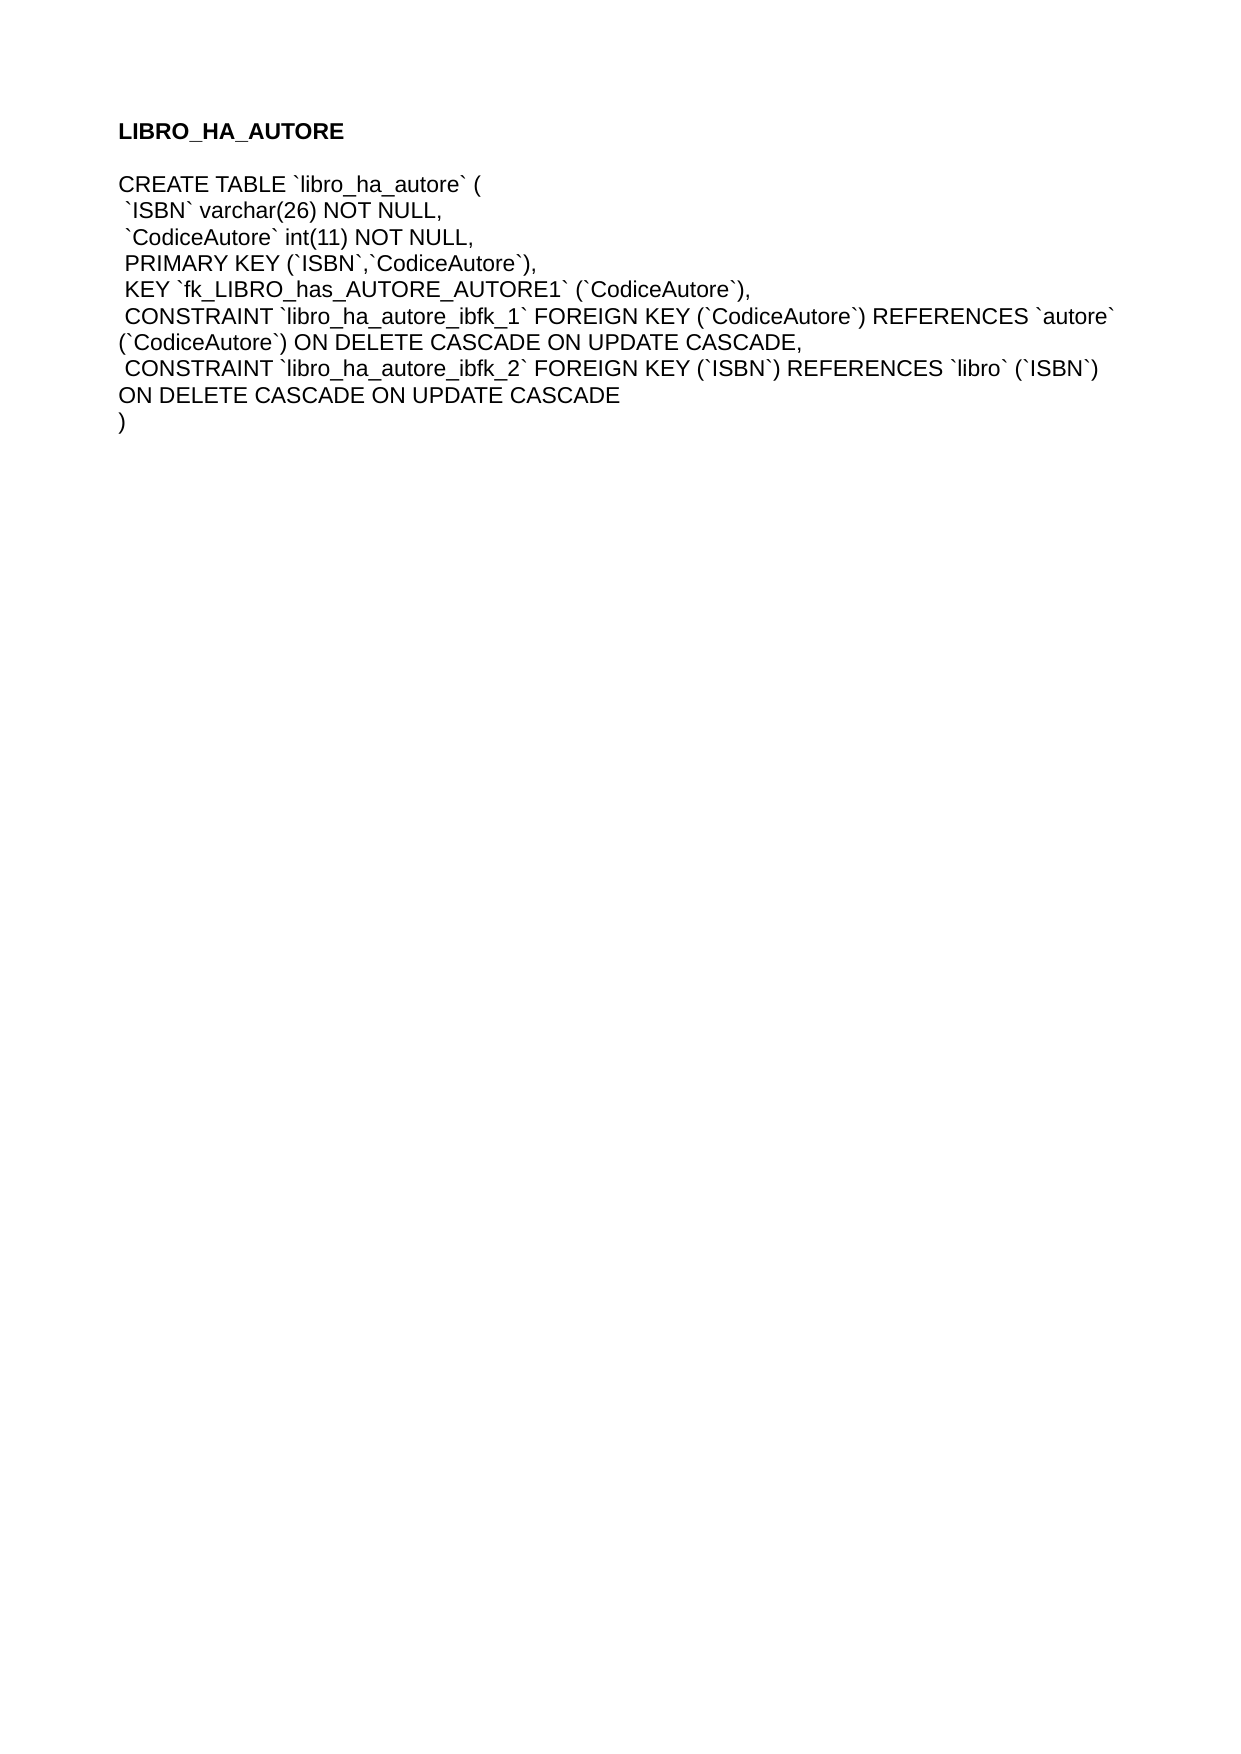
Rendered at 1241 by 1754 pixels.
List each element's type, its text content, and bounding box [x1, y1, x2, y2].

text PRIMARY KEY (`ISBN`,`CodiceAutore`), [118, 250, 1122, 276]
text `ISBN` varchar(26) NOT NULL, [118, 197, 1122, 223]
text LIBRO_HA_AUTORE [118, 118, 1122, 144]
text CONSTRAINT `libro_ha_autore_ibfk_1` FOREIGN KEY (`CodiceAutore`) REFERENCES `autore` (`CodiceAutore`) ON DELETE CASCADE ON UPDATE CASCADE, [118, 303, 1122, 355]
text `CodiceAutore` int(11) NOT NULL, [118, 223, 1122, 250]
text CREATE TABLE `libro_ha_autore` ( [118, 171, 1122, 197]
text CONSTRAINT `libro_ha_autore_ibfk_2` FOREIGN KEY (`ISBN`) REFERENCES `libro` (`ISBN`) ON DELETE CASCADE ON UPDATE CASCADE [118, 355, 1122, 408]
text KEY `fk_LIBRO_has_AUTORE_AUTORE1` (`CodiceAutore`), [118, 276, 1122, 303]
text ) [118, 408, 1122, 434]
